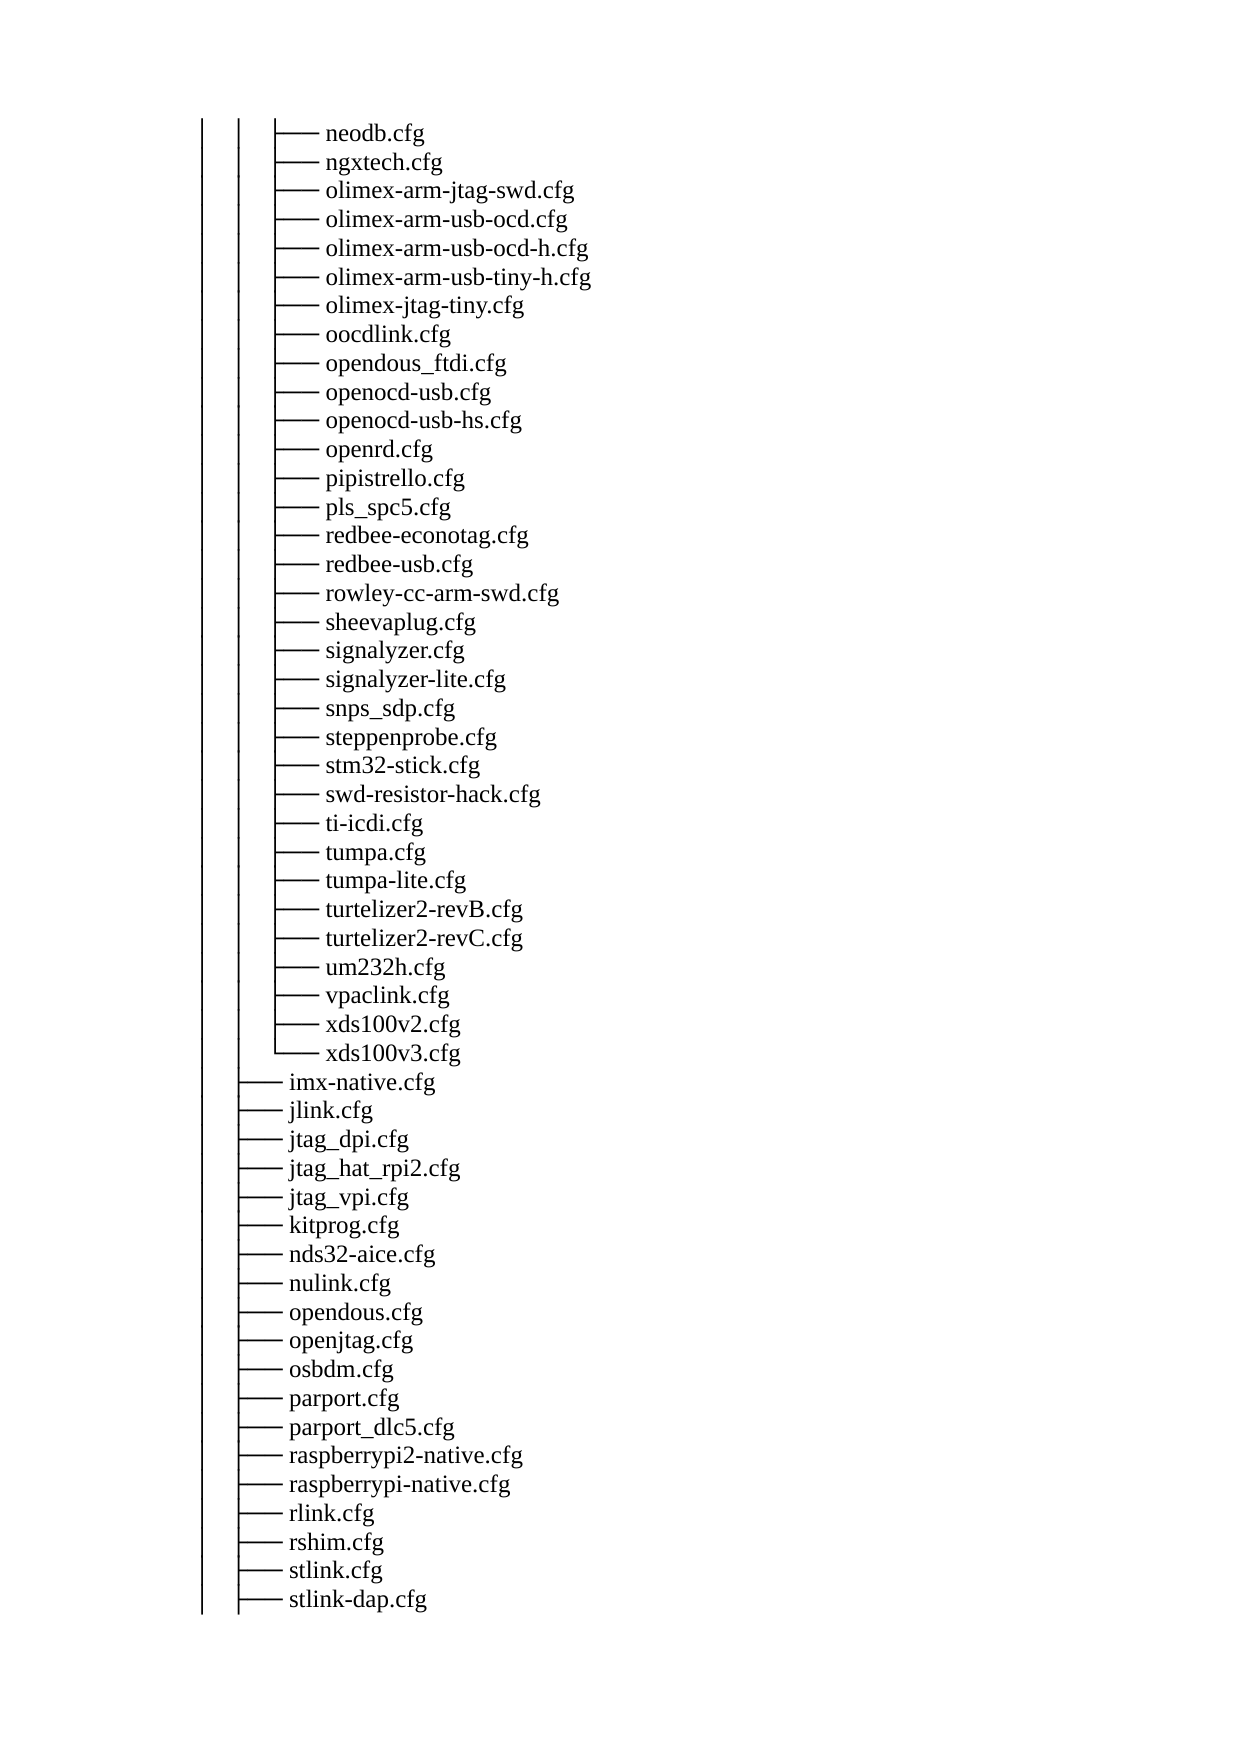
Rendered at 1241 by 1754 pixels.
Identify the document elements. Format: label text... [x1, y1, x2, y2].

text │ │ ├── ti-icdi.cfg [239, 808, 274, 837]
text │ │ ├── openocd-usb-hs.cfg [276, 406, 1122, 434]
text │ │ ├── um232h.cfg [276, 952, 1122, 981]
text │ │ ├── signalyzer-lite.cfg [276, 664, 1122, 693]
text │ │ ├── openocd-usb-hs.cfg [239, 406, 274, 434]
text │ ├── stlink-dap.cfg [239, 1584, 1122, 1613]
text │ ├── imx-native.cfg [239, 1067, 1122, 1096]
text │ │ ├── um232h.cfg [118, 952, 201, 981]
text │ ├── rshim.cfg [239, 1527, 1122, 1556]
text │ │ ├── olimex-arm-usb-ocd-h.cfg [118, 233, 201, 262]
text │ ├── stlink.cfg [239, 1556, 1122, 1584]
text │ │ ├── redbee-usb.cfg [118, 549, 201, 578]
text │ ├── osbdm.cfg [203, 1354, 237, 1383]
text │ │ ├── turtelizer2-revC.cfg [239, 923, 274, 952]
text │ │ ├── redbee-usb.cfg [239, 549, 274, 578]
text │ │ ├── openocd-usb.cfg [203, 377, 237, 406]
text │ │ ├── vpaclink.cfg [203, 981, 237, 1009]
text │ │ ├── signalyzer.cfg [276, 636, 1122, 664]
text │ │ ├── oocdlink.cfg [239, 319, 274, 348]
text │ │ ├── redbee-usb.cfg [203, 549, 237, 578]
text │ ├── parport.cfg [239, 1383, 1122, 1412]
text │ │ ├── redbee-econotag.cfg [203, 521, 237, 549]
text │ ├── nds32-aice.cfg [203, 1239, 237, 1268]
text │ │ ├── neodb.cfg [276, 118, 1122, 147]
text │ │ ├── olimex-arm-usb-ocd-h.cfg [276, 233, 1122, 262]
text │ ├── jtag_hat_rpi2.cfg [239, 1153, 1122, 1182]
text │ │ ├── swd-resistor-hack.cfg [276, 779, 1122, 808]
text │ ├── opendous.cfg [239, 1297, 1122, 1326]
text │ │ ├── pipistrello.cfg [118, 463, 201, 492]
text │ │ ├── openocd-usb.cfg [118, 377, 201, 406]
text │ ├── nulink.cfg [118, 1268, 201, 1297]
text │ │ ├── tumpa-lite.cfg [118, 866, 201, 894]
text │ │ ├── oocdlink.cfg [118, 319, 201, 348]
text │ │ ├── rowley-cc-arm-swd.cfg [239, 578, 274, 607]
text │ ├── jlink.cfg [239, 1096, 1122, 1124]
text │ │ └── xds100v3.cfg [239, 1038, 1122, 1067]
text │ │ ├── opendous_ftdi.cfg [118, 348, 201, 377]
text │ │ ├── rowley-cc-arm-swd.cfg [203, 578, 237, 607]
text │ │ ├── turtelizer2-revB.cfg [203, 894, 237, 923]
text │ │ ├── openocd-usb.cfg [239, 377, 274, 406]
text │ │ ├── signalyzer.cfg [239, 636, 274, 664]
text │ ├── kitprog.cfg [203, 1211, 237, 1239]
text │ │ └── xds100v3.cfg [203, 1038, 237, 1067]
text │ │ ├── olimex-arm-usb-ocd.cfg [118, 204, 201, 233]
text │ │ ├── vpaclink.cfg [239, 981, 274, 1009]
text │ │ ├── redbee-usb.cfg [276, 549, 1122, 578]
text │ ├── nulink.cfg [239, 1268, 1122, 1297]
text │ │ ├── ti-icdi.cfg [276, 808, 1122, 837]
text │ ├── parport.cfg [203, 1383, 237, 1412]
text │ ├── opendous.cfg [203, 1297, 237, 1326]
text │ │ ├── olimex-arm-usb-ocd.cfg [276, 204, 1122, 233]
text │ │ ├── oocdlink.cfg [203, 319, 237, 348]
text │ │ ├── turtelizer2-revB.cfg [276, 894, 1122, 923]
text │ │ ├── pls_spc5.cfg [239, 492, 274, 521]
text │ │ ├── sheevaplug.cfg [276, 607, 1122, 636]
text │ ├── kitprog.cfg [239, 1211, 1122, 1239]
text │ │ ├── openrd.cfg [118, 434, 201, 463]
text │ │ ├── openrd.cfg [276, 434, 1122, 463]
text │ ├── nds32-aice.cfg [239, 1239, 1122, 1268]
text │ │ ├── olimex-jtag-tiny.cfg [239, 291, 274, 319]
text │ ├── raspberrypi-native.cfg [203, 1469, 237, 1498]
text │ │ ├── olimex-jtag-tiny.cfg [276, 291, 1122, 319]
text │ │ ├── steppenprobe.cfg [276, 722, 1122, 751]
text │ ├── jtag_dpi.cfg [118, 1124, 201, 1153]
text │ │ ├── sheevaplug.cfg [203, 607, 237, 636]
text │ │ ├── pls_spc5.cfg [118, 492, 201, 521]
text │ │ ├── olimex-arm-jtag-swd.cfg [276, 176, 1122, 204]
text │ │ ├── tumpa-lite.cfg [276, 866, 1122, 894]
text │ │ ├── vpaclink.cfg [118, 981, 201, 1009]
text │ ├── parport_dlc5.cfg [118, 1412, 201, 1441]
text │ │ ├── openocd-usb-hs.cfg [118, 406, 201, 434]
text │ ├── jtag_vpi.cfg [118, 1182, 201, 1211]
text │ │ ├── olimex-arm-usb-ocd-h.cfg [203, 233, 237, 262]
text │ │ ├── stm32-stick.cfg [239, 751, 274, 779]
text │ ├── stlink-dap.cfg [203, 1584, 237, 1613]
text │ │ ├── steppenprobe.cfg [203, 722, 237, 751]
text │ ├── parport_dlc5.cfg [239, 1412, 1122, 1441]
text │ │ ├── tumpa.cfg [239, 837, 274, 866]
text │ │ ├── swd-resistor-hack.cfg [118, 779, 201, 808]
text │ ├── kitprog.cfg [118, 1211, 201, 1239]
text │ │ ├── olimex-arm-jtag-swd.cfg [203, 176, 237, 204]
text │ │ ├── ngxtech.cfg [203, 147, 237, 176]
text │ │ ├── olimex-arm-jtag-swd.cfg [118, 176, 201, 204]
text │ │ ├── xds100v2.cfg [239, 1009, 274, 1038]
text │ │ ├── ngxtech.cfg [276, 147, 1122, 176]
text │ │ ├── turtelizer2-revC.cfg [203, 923, 237, 952]
text │ │ ├── olimex-arm-usb-tiny-h.cfg [118, 262, 201, 291]
text │ │ ├── olimex-arm-usb-tiny-h.cfg [276, 262, 1122, 291]
text │ ├── parport_dlc5.cfg [203, 1412, 237, 1441]
text │ │ ├── tumpa.cfg [276, 837, 1122, 866]
text │ │ ├── opendous_ftdi.cfg [203, 348, 237, 377]
text │ │ ├── turtelizer2-revB.cfg [118, 894, 201, 923]
text │ ├── jtag_dpi.cfg [239, 1124, 1122, 1153]
text │ ├── rlink.cfg [239, 1498, 1122, 1527]
text │ │ ├── neodb.cfg [239, 118, 274, 147]
text │ │ ├── pipistrello.cfg [239, 463, 274, 492]
text │ │ ├── tumpa.cfg [203, 837, 237, 866]
text │ ├── jtag_vpi.cfg [203, 1182, 237, 1211]
text │ │ ├── tumpa.cfg [118, 837, 201, 866]
text │ │ ├── ti-icdi.cfg [203, 808, 237, 837]
text │ │ ├── redbee-econotag.cfg [276, 521, 1122, 549]
text │ │ ├── olimex-arm-usb-ocd.cfg [203, 204, 237, 233]
text │ │ ├── signalyzer-lite.cfg [239, 664, 274, 693]
text │ │ ├── opendous_ftdi.cfg [239, 348, 274, 377]
text │ │ ├── ti-icdi.cfg [118, 808, 201, 837]
text │ │ ├── snps_sdp.cfg [203, 693, 237, 722]
text │ │ ├── snps_sdp.cfg [239, 693, 274, 722]
text │ │ ├── rowley-cc-arm-swd.cfg [118, 578, 201, 607]
text │ │ ├── signalyzer.cfg [203, 636, 237, 664]
text │ │ ├── openocd-usb.cfg [276, 377, 1122, 406]
text │ │ ├── openrd.cfg [239, 434, 274, 463]
text │ │ ├── sheevaplug.cfg [118, 607, 201, 636]
text │ ├── raspberrypi2-native.cfg [203, 1441, 237, 1469]
text │ ├── parport.cfg [118, 1383, 201, 1412]
text │ │ ├── turtelizer2-revC.cfg [276, 923, 1122, 952]
text │ ├── stlink-dap.cfg [118, 1584, 201, 1613]
text │ │ ├── stm32-stick.cfg [276, 751, 1122, 779]
text │ ├── imx-native.cfg [118, 1067, 201, 1096]
text │ │ ├── neodb.cfg [118, 118, 201, 147]
text │ ├── raspberrypi2-native.cfg [239, 1441, 1122, 1469]
text │ │ ├── olimex-arm-usb-ocd.cfg [239, 204, 274, 233]
text │ │ ├── turtelizer2-revC.cfg [118, 923, 201, 952]
text │ ├── rlink.cfg [118, 1498, 201, 1527]
text │ │ ├── um232h.cfg [239, 952, 274, 981]
text │ │ ├── tumpa-lite.cfg [203, 866, 237, 894]
text │ │ ├── tumpa-lite.cfg [239, 866, 274, 894]
text │ ├── stlink.cfg [118, 1556, 201, 1584]
text │ ├── stlink.cfg [203, 1556, 237, 1584]
text │ ├── nulink.cfg [203, 1268, 237, 1297]
text │ │ ├── openocd-usb-hs.cfg [203, 406, 237, 434]
text │ │ ├── turtelizer2-revB.cfg [239, 894, 274, 923]
text │ │ ├── pipistrello.cfg [203, 463, 237, 492]
text │ │ ├── swd-resistor-hack.cfg [203, 779, 237, 808]
text │ │ ├── rowley-cc-arm-swd.cfg [276, 578, 1122, 607]
text │ ├── rlink.cfg [203, 1498, 237, 1527]
text │ ├── jtag_hat_rpi2.cfg [203, 1153, 237, 1182]
text │ ├── rshim.cfg [118, 1527, 201, 1556]
text │ │ ├── redbee-econotag.cfg [239, 521, 274, 549]
text │ │ ├── stm32-stick.cfg [203, 751, 237, 779]
text │ │ ├── pls_spc5.cfg [203, 492, 237, 521]
text │ │ ├── xds100v2.cfg [203, 1009, 237, 1038]
text │ │ ├── steppenprobe.cfg [239, 722, 274, 751]
text │ ├── openjtag.cfg [118, 1326, 201, 1354]
text │ ├── raspberrypi2-native.cfg [118, 1441, 201, 1469]
text │ │ ├── signalyzer-lite.cfg [203, 664, 237, 693]
text │ │ ├── openrd.cfg [203, 434, 237, 463]
text │ │ ├── pls_spc5.cfg [276, 492, 1122, 521]
text │ ├── osbdm.cfg [239, 1354, 1122, 1383]
text │ │ ├── xds100v2.cfg [276, 1009, 1122, 1038]
text │ │ ├── snps_sdp.cfg [276, 693, 1122, 722]
text │ │ ├── pipistrello.cfg [276, 463, 1122, 492]
text │ │ ├── ngxtech.cfg [239, 147, 274, 176]
text │ │ ├── xds100v2.cfg [118, 1009, 201, 1038]
text │ ├── osbdm.cfg [118, 1354, 201, 1383]
text │ │ ├── olimex-arm-usb-ocd-h.cfg [239, 233, 274, 262]
text │ │ ├── swd-resistor-hack.cfg [239, 779, 274, 808]
text │ ├── opendous.cfg [118, 1297, 201, 1326]
text │ │ ├── sheevaplug.cfg [239, 607, 274, 636]
text │ │ ├── opendous_ftdi.cfg [276, 348, 1122, 377]
text │ ├── nds32-aice.cfg [118, 1239, 201, 1268]
text │ │ ├── olimex-arm-jtag-swd.cfg [239, 176, 274, 204]
text │ ├── openjtag.cfg [239, 1326, 1122, 1354]
text │ │ ├── redbee-econotag.cfg [118, 521, 201, 549]
text │ │ ├── olimex-jtag-tiny.cfg [203, 291, 237, 319]
text │ ├── raspberrypi-native.cfg [239, 1469, 1122, 1498]
text │ ├── rshim.cfg [203, 1527, 237, 1556]
text │ ├── imx-native.cfg [203, 1067, 237, 1096]
text │ ├── jtag_hat_rpi2.cfg [118, 1153, 201, 1182]
text │ │ ├── signalyzer-lite.cfg [118, 664, 201, 693]
text │ ├── jlink.cfg [118, 1096, 201, 1124]
text │ │ ├── snps_sdp.cfg [118, 693, 201, 722]
text │ │ ├── signalyzer.cfg [118, 636, 201, 664]
text │ ├── jtag_dpi.cfg [203, 1124, 237, 1153]
text │ │ ├── vpaclink.cfg [276, 981, 1122, 1009]
text │ │ ├── neodb.cfg [203, 118, 237, 147]
text │ │ ├── ngxtech.cfg [118, 147, 201, 176]
text │ ├── jlink.cfg [203, 1096, 237, 1124]
text │ │ ├── um232h.cfg [203, 952, 237, 981]
text │ ├── openjtag.cfg [203, 1326, 237, 1354]
text │ │ ├── oocdlink.cfg [276, 319, 1122, 348]
text │ │ ├── olimex-arm-usb-tiny-h.cfg [203, 262, 237, 291]
text │ │ ├── stm32-stick.cfg [118, 751, 201, 779]
text │ ├── jtag_vpi.cfg [239, 1182, 1122, 1211]
text │ │ └── xds100v3.cfg [118, 1038, 201, 1067]
text │ ├── raspberrypi-native.cfg [118, 1469, 201, 1498]
text │ │ ├── olimex-arm-usb-tiny-h.cfg [239, 262, 274, 291]
text │ │ ├── steppenprobe.cfg [118, 722, 201, 751]
text │ │ ├── olimex-jtag-tiny.cfg [118, 291, 201, 319]
